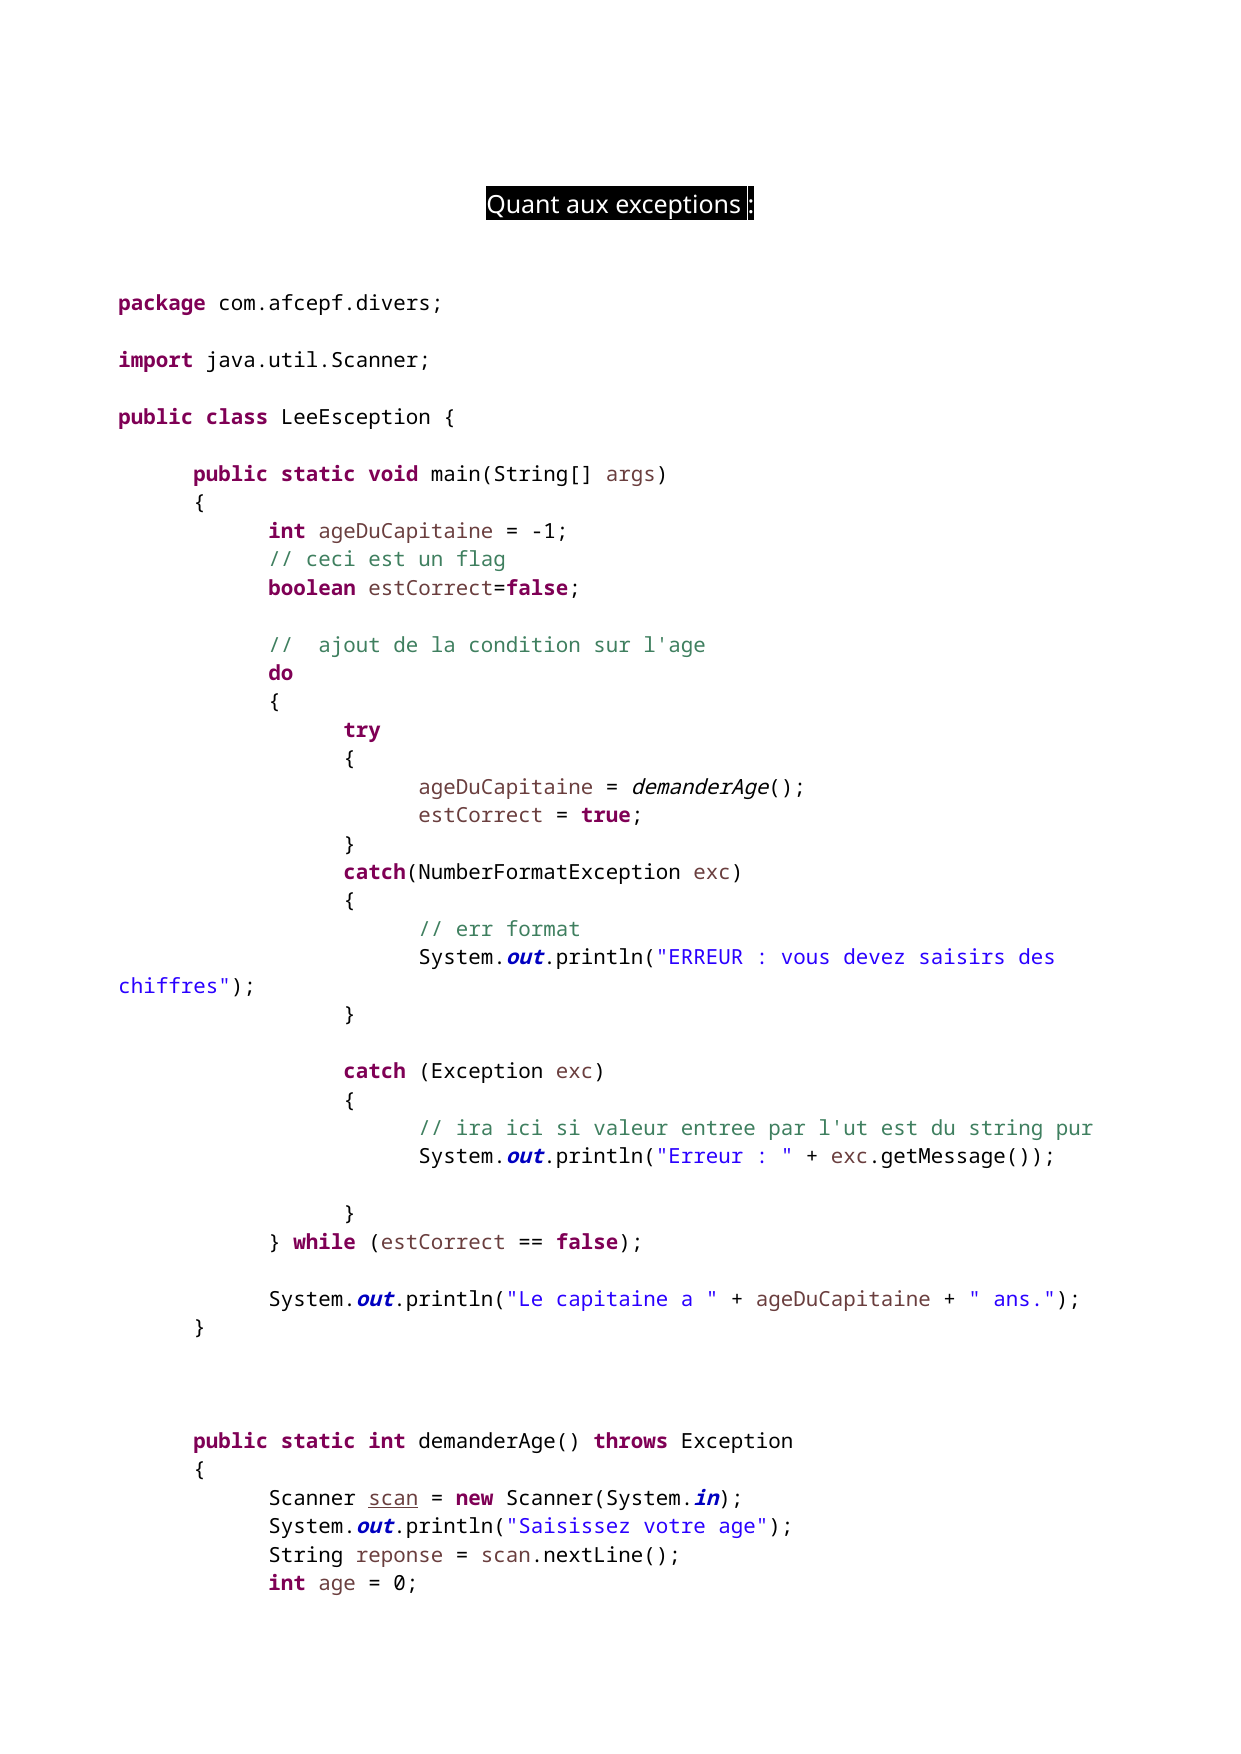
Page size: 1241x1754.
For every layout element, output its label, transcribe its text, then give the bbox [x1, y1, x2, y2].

text catch (Exception exc) [118, 1056, 1122, 1085]
text { [118, 743, 1122, 772]
text catch(NumberFormatException exc) [118, 857, 1122, 886]
text { [118, 687, 1122, 715]
text String reponse = scan.nextLine(); [118, 1540, 1122, 1568]
text // ira ici si valeur entree par l'ut est du string pur [118, 1113, 1122, 1142]
text public static void main(String[] args) [118, 459, 1122, 487]
text do [118, 658, 1122, 687]
text { [118, 1454, 1122, 1483]
text public static int demanderAge() throws Exception [118, 1426, 1122, 1454]
text } [118, 1198, 1122, 1227]
text System.out.println("Saisissez votre age"); [118, 1511, 1122, 1540]
text ageDuCapitaine = demanderAge(); [118, 772, 1122, 800]
text // ajout de la condition sur l'age [118, 630, 1122, 658]
text { [118, 886, 1122, 914]
text int ageDuCapitaine = -1; [118, 516, 1122, 544]
text { [118, 1085, 1122, 1113]
text boolean estCorrect=false; [118, 573, 1122, 601]
text System.out.println("Erreur : " + exc.getMessage()); [118, 1142, 1122, 1170]
text // ceci est un flag [118, 544, 1122, 573]
text System.out.println("Le capitaine a " + ageDuCapitaine + " ans."); [118, 1284, 1122, 1312]
text try [118, 715, 1122, 743]
text Scanner scan = new Scanner(System.in); [118, 1483, 1122, 1511]
text package com.afcepf.divers; [118, 220, 1122, 317]
text Quant aux exceptions : [118, 186, 1122, 220]
text } [118, 829, 1122, 857]
text { [118, 487, 1122, 516]
text public class LeeEsception { [118, 402, 1122, 431]
text // err format [118, 914, 1122, 942]
text int age = 0; [118, 1568, 1122, 1597]
text } while (estCorrect == false); [118, 1227, 1122, 1255]
text } [118, 1312, 1122, 1341]
text import java.util.Scanner; [118, 345, 1122, 374]
text } [118, 999, 1122, 1028]
text estCorrect = true; [118, 800, 1122, 829]
text System.out.println("ERREUR : vous devez saisirs des chiffres"); [118, 942, 1122, 999]
